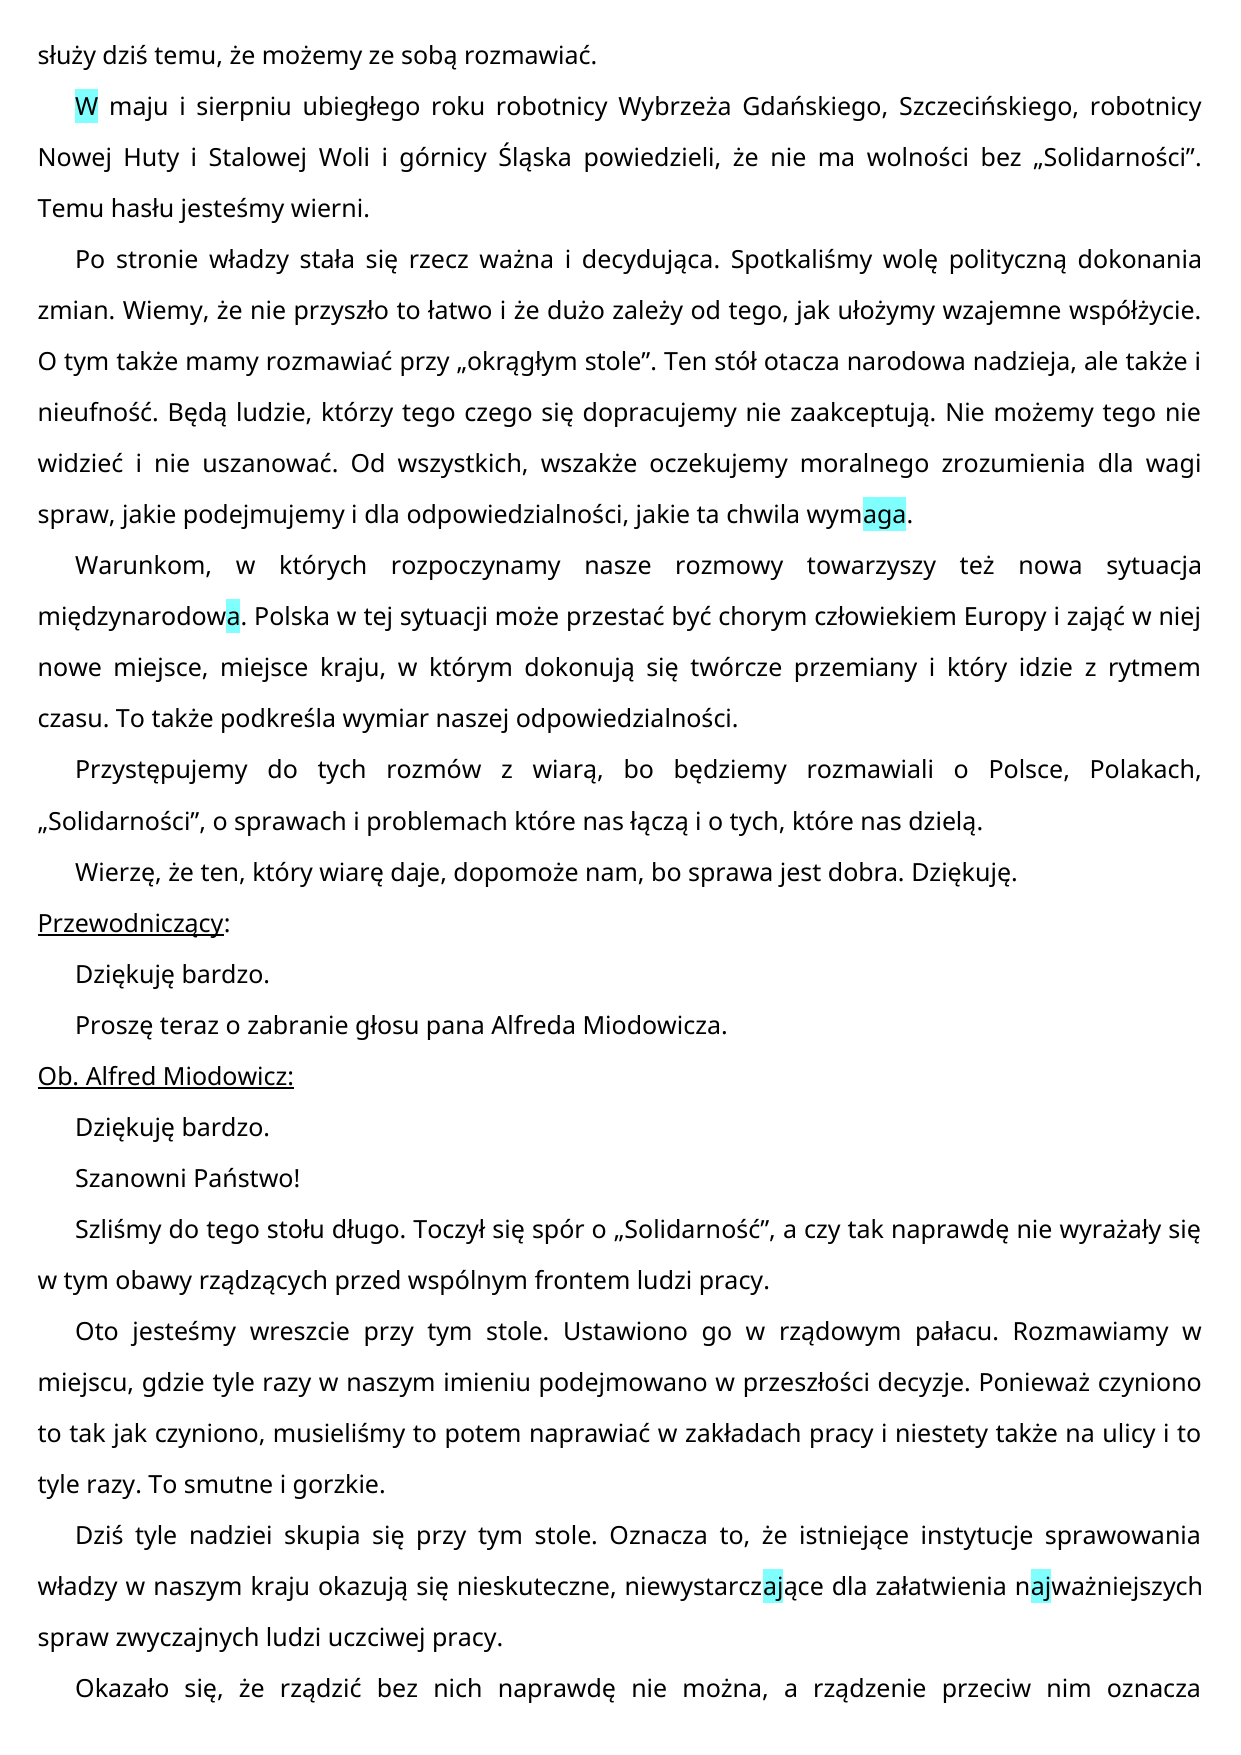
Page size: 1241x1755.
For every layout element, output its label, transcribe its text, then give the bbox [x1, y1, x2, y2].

text Dziś tyle nadziei skupia się przy tym stole. Oznacza to, że istniejące instytucje sprawowania władzy w naszym kraju okazują się nieskuteczne, niewystarczające dla załatwienia najważniejszych spraw zwyczajnych ludzi uczciwej pracy. [37, 1518, 1203, 1654]
text W maju i sierpniu ubiegłego roku robotnicy Wybrzeża Gdańskiego, Szczecińskiego, robotnicy Nowej Huty i Stalowej Woli i górnicy Śląska powiedzieli, że nie ma wolności bez „Solidarności”. Temu hasłu jesteśmy wierni. [37, 88, 1203, 225]
text służy dziś temu, że możemy ze sobą rozmawiać. [37, 37, 1203, 72]
text Szliśmy do tego stołu długo. Toczył się spór o „Solidarność”, a czy tak naprawdę nie wyrażały się w tym obawy rządzących przed wspólnym frontem ludzi pracy. [37, 1211, 1203, 1297]
text Ob. Alfred Miodowicz: [37, 1058, 1203, 1092]
text Przystępujemy do tych rozmów z wiarą, bo będziemy rozmawiali o Polsce, Polakach, „Solidarności”, o sprawach i problemach które nas łączą i o tych, które nas dzielą. [37, 752, 1203, 837]
text Dziękuję bardzo. [37, 1109, 1203, 1143]
text Okazało się, że rządzić bez nich naprawdę nie można, a rządzenie przeciw nim oznacza [37, 1671, 1203, 1705]
text Po stronie władzy stała się rzecz ważna i decydująca. Spotkaliśmy wolę polityczną dokonania zmian. Wiemy, że nie przyszło to łatwo i że dużo zależy od tego, jak ułożymy wzajemne współżycie. O tym także mamy rozmawiać przy „okrągłym stole”. Ten stół otacza narodowa nadzieja, ale także i nieufność. Będą ludzie, którzy tego czego się dopracujemy nie zaakceptują. Nie możemy tego nie widzieć i nie uszanować. Od wszystkich, wszakże oczekujemy moralnego zrozumienia dla wagi spraw, jakie podejmujemy i dla odpowiedzialności, jakie ta chwila wymaga. [37, 242, 1203, 531]
text Oto jesteśmy wreszcie przy tym stole. Ustawiono go w rządowym pałacu. Rozmawiamy w miejscu, gdzie tyle razy w naszym imieniu podejmowano w przeszłości decyzje. Ponieważ czyniono to tak jak czyniono, musieliśmy to potem naprawiać w zakładach pracy i niestety także na ulicy i to tyle razy. To smutne i gorzkie. [37, 1313, 1203, 1501]
text Przewodniczący: [37, 905, 1203, 939]
text Proszę teraz o zabranie głosu pana Alfreda Miodowicza. [37, 1007, 1203, 1041]
text Szanowni Państwo! [37, 1160, 1203, 1194]
text Wierzę, że ten, który wiarę daje, dopomoże nam, bo sprawa jest dobra. Dziękuję. [37, 854, 1203, 888]
text Dziękuję bardzo. [37, 956, 1203, 990]
text Warunkom, w których rozpoczynamy nasze rozmowy towarzyszy też nowa sytuacja międzynarodowa. Polska w tej sytuacji może przestać być chorym człowiekiem Europy i zająć w niej nowe miejsce, miejsce kraju, w którym dokonują się twórcze przemiany i który idzie z rytmem czasu. To także podkreśla wymiar naszej odpowiedzialności. [37, 548, 1203, 735]
